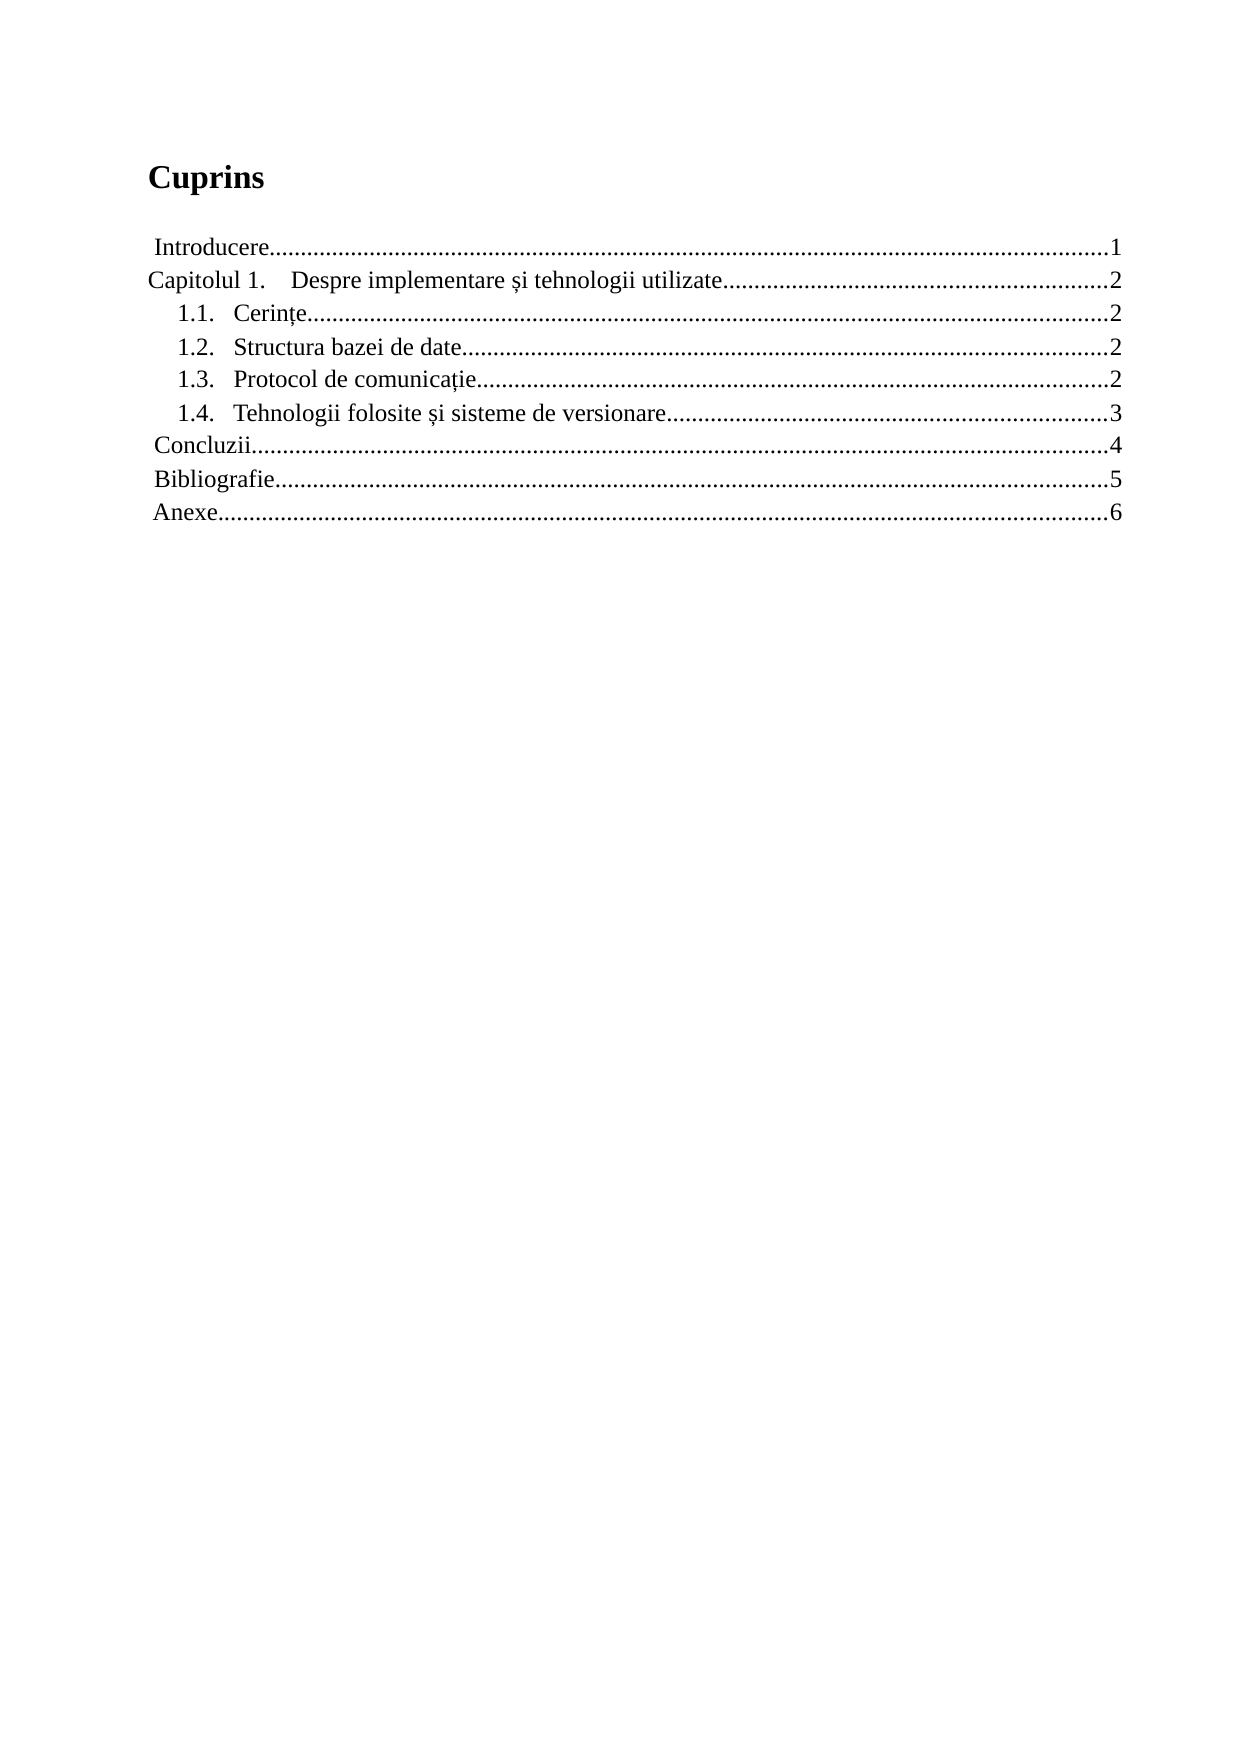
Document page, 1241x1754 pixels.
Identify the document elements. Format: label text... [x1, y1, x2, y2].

text 1.1. Cerințe 2 [177, 298, 1122, 327]
text 1.4. Tehnologii folosite și sisteme de versionare 3 [177, 398, 1122, 426]
text 1.2. Structura bazei de date 2 [177, 332, 1122, 360]
text Bibliografie 5 [148, 464, 1122, 492]
text Concluzii 4 [148, 431, 1122, 459]
text Introducere 1 [148, 232, 1122, 261]
text Anexe. 6 [148, 497, 1122, 525]
subtitle Cuprins [148, 157, 1122, 195]
text Capitolul 1. Despre implementare și tehnologii utilizate 2 [148, 266, 1122, 294]
text 1.3. Protocol de comunicație 2 [177, 364, 1122, 393]
